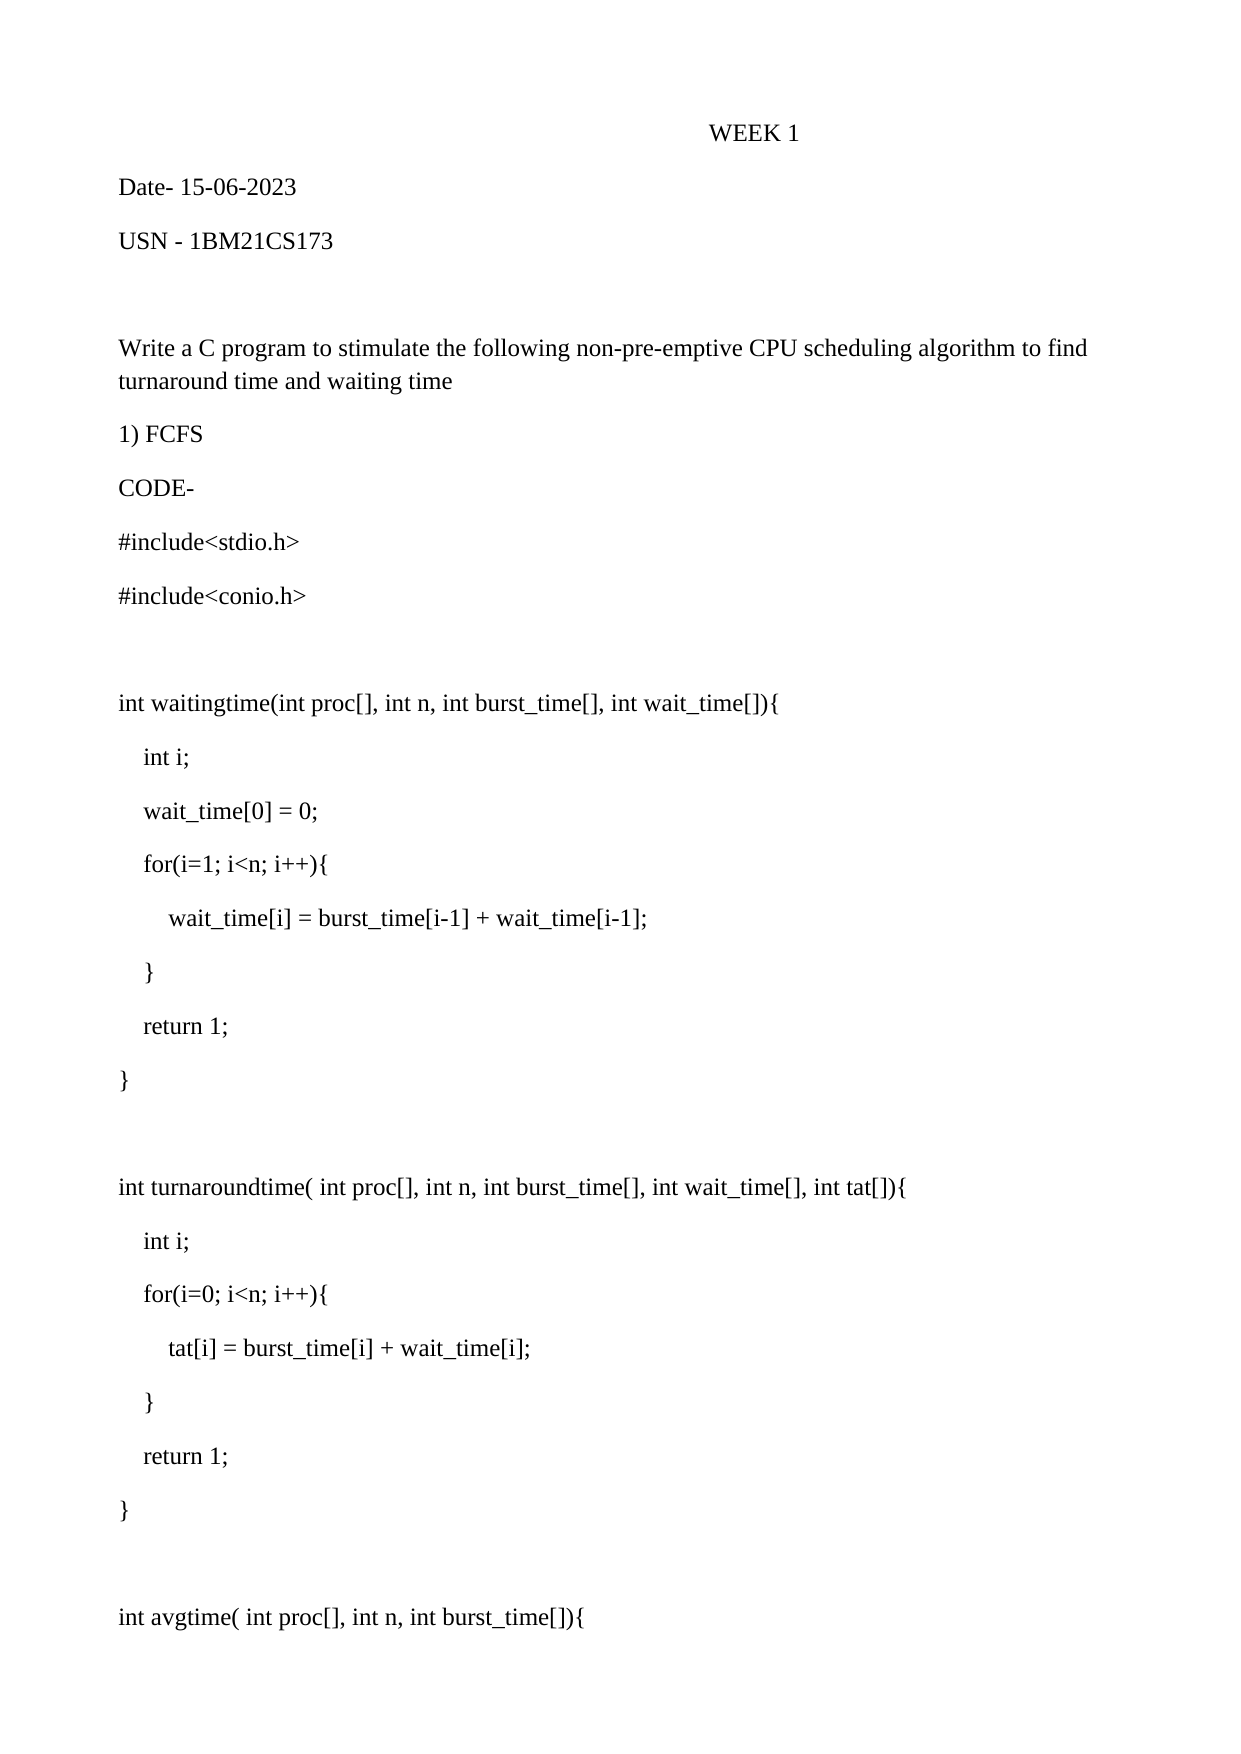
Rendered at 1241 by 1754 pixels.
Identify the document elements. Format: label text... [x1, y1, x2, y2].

text 1) FCFS [118, 419, 1122, 448]
text CODE- [118, 473, 1122, 502]
text return 1; [118, 1441, 1122, 1470]
text #include<conio.h> [118, 581, 1122, 610]
text tat[i] = burst_time[i] + wait_time[i]; [118, 1333, 1122, 1362]
text Date- 15-06-2023 [118, 172, 1122, 201]
text wait_time[i] = burst_time[i-1] + wait_time[i-1]; [118, 903, 1122, 932]
text } [118, 1495, 1122, 1524]
text for(i=0; i<n; i++){ [118, 1279, 1122, 1308]
text int waitingtime(int proc[], int n, int burst_time[], int wait_time[]){ [118, 688, 1122, 717]
text #include<stdio.h> [118, 527, 1122, 556]
text wait_time[0] = 0; [118, 796, 1122, 824]
text } [118, 1387, 1122, 1416]
text for(i=1; i<n; i++){ [118, 849, 1122, 878]
text int i; [118, 1226, 1122, 1254]
text Write a C program to stimulate the following non-pre-emptive CPU scheduling algorithm to find turnaround time and waiting time [118, 333, 1122, 394]
text } [118, 1065, 1122, 1094]
text WEEK 1 [118, 118, 1122, 147]
text USN - 1BM21CS173 [118, 226, 1122, 254]
text return 1; [118, 1011, 1122, 1040]
text } [118, 957, 1122, 986]
text int turnaroundtime( int proc[], int n, int burst_time[], int wait_time[], int tat[]){ [118, 1172, 1122, 1201]
text int avgtime( int proc[], int n, int burst_time[]){ [118, 1602, 1122, 1631]
text int i; [118, 742, 1122, 771]
